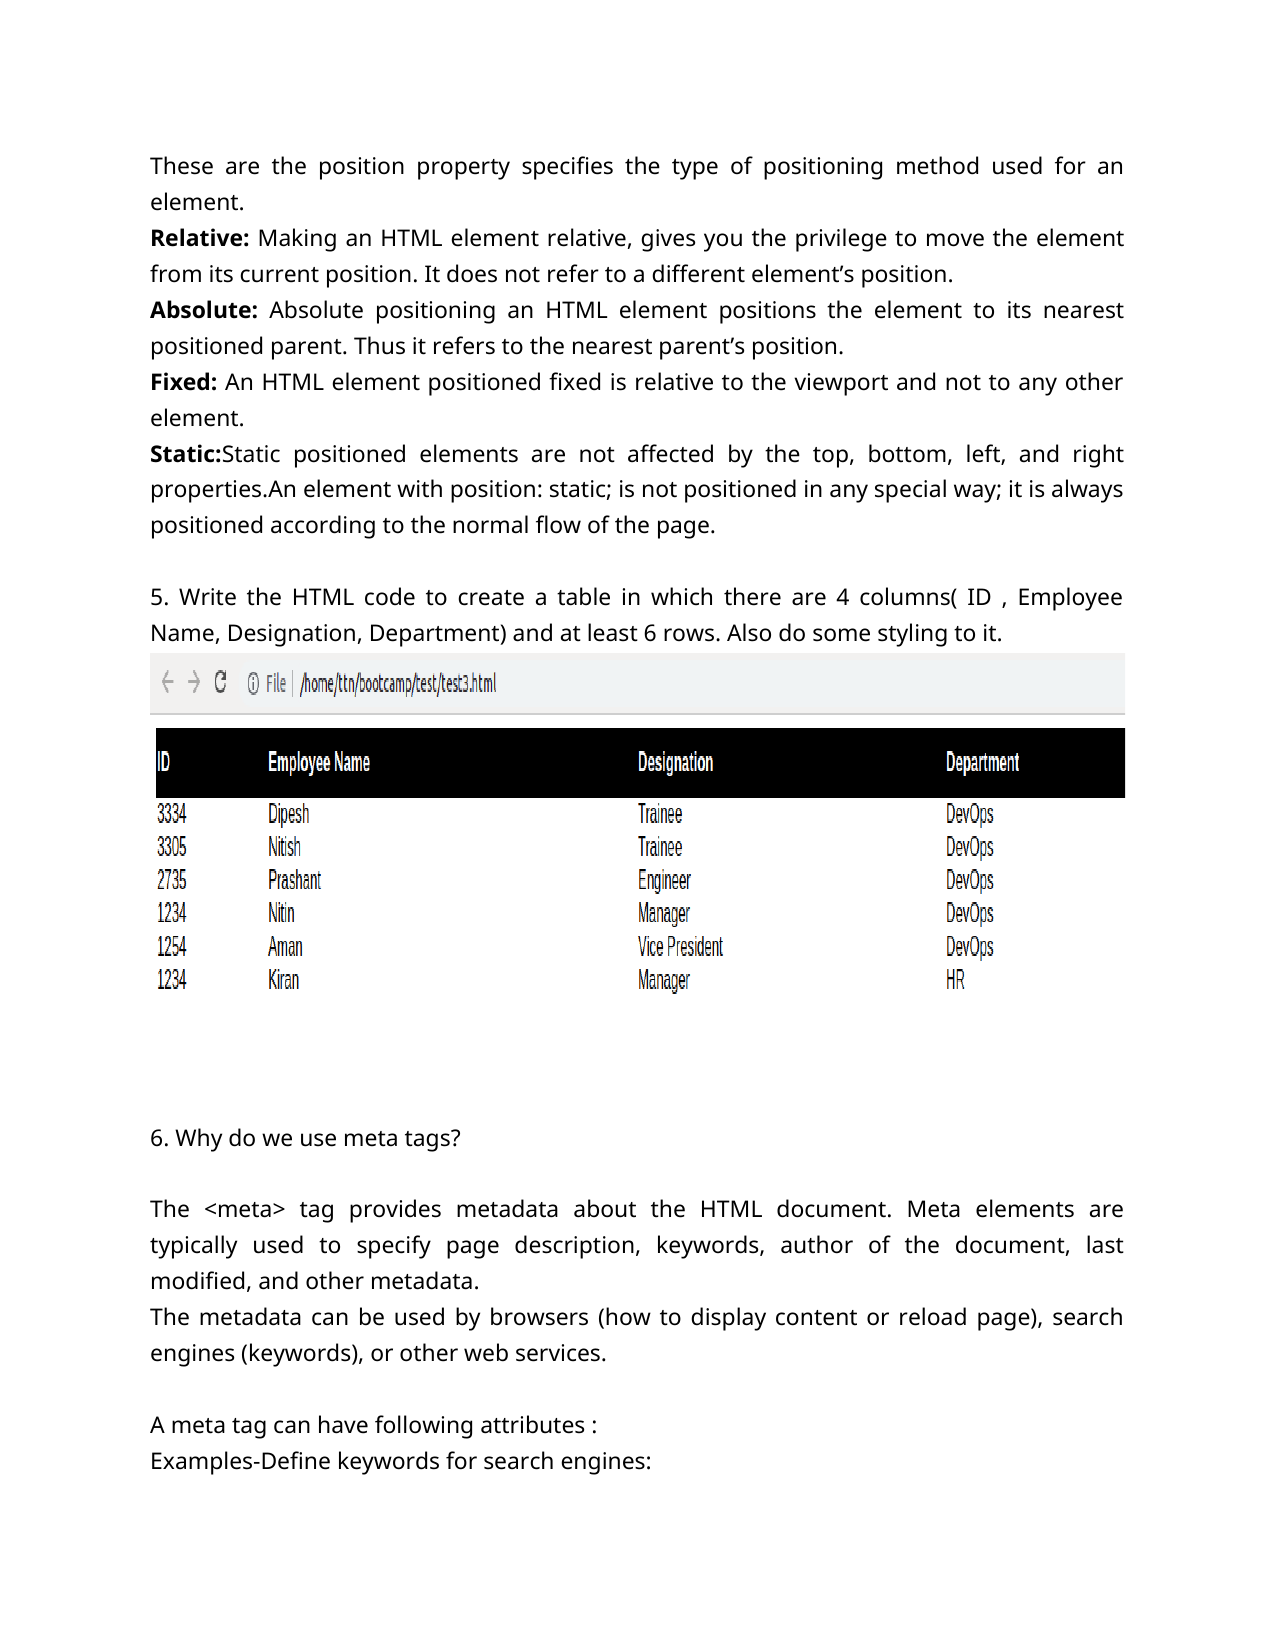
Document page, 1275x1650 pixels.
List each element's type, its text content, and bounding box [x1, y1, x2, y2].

text A meta tag can have following attributes : [150, 1409, 1125, 1440]
text The <meta> tag provides metadata about the HTML document. Meta elements are typically used to specify page description, keywords, author of the document, last modified, and other metadata. [150, 1193, 1125, 1297]
text Examples-Define keywords for search engines: [150, 1445, 1125, 1476]
text Fixed: An HTML element positioned fixed is relative to the viewport and not to any other element. [150, 366, 1125, 433]
text 5. Write the HTML code to create a table in which there are 4 columns( ID , Employee Name, Designation, Department) and at least 6 rows. Also do some styling to it. [150, 581, 1125, 648]
text Relative: Making an HTML element relative, gives you the privilege to move the element from its current position. It does not refer to a different element’s position. [150, 222, 1125, 289]
picture [150, 653, 1125, 1118]
text Absolute: Absolute positioning an HTML element positions the element to its nearest positioned parent. Thus it refers to the nearest parent’s position. [150, 294, 1125, 361]
text 6. Why do we use meta tags? [150, 1122, 1125, 1153]
text The metadata can be used by browsers (how to display content or reload page), search engines (keywords), or other web services. [150, 1301, 1125, 1368]
text These are the position property specifies the type of positioning method used for an element. [150, 150, 1125, 217]
text Static:Static positioned elements are not affected by the top, bottom, left, and right properties.An element with position: static; is not positioned in any special way; it is always positioned according to the normal flow of the page. [150, 437, 1125, 541]
